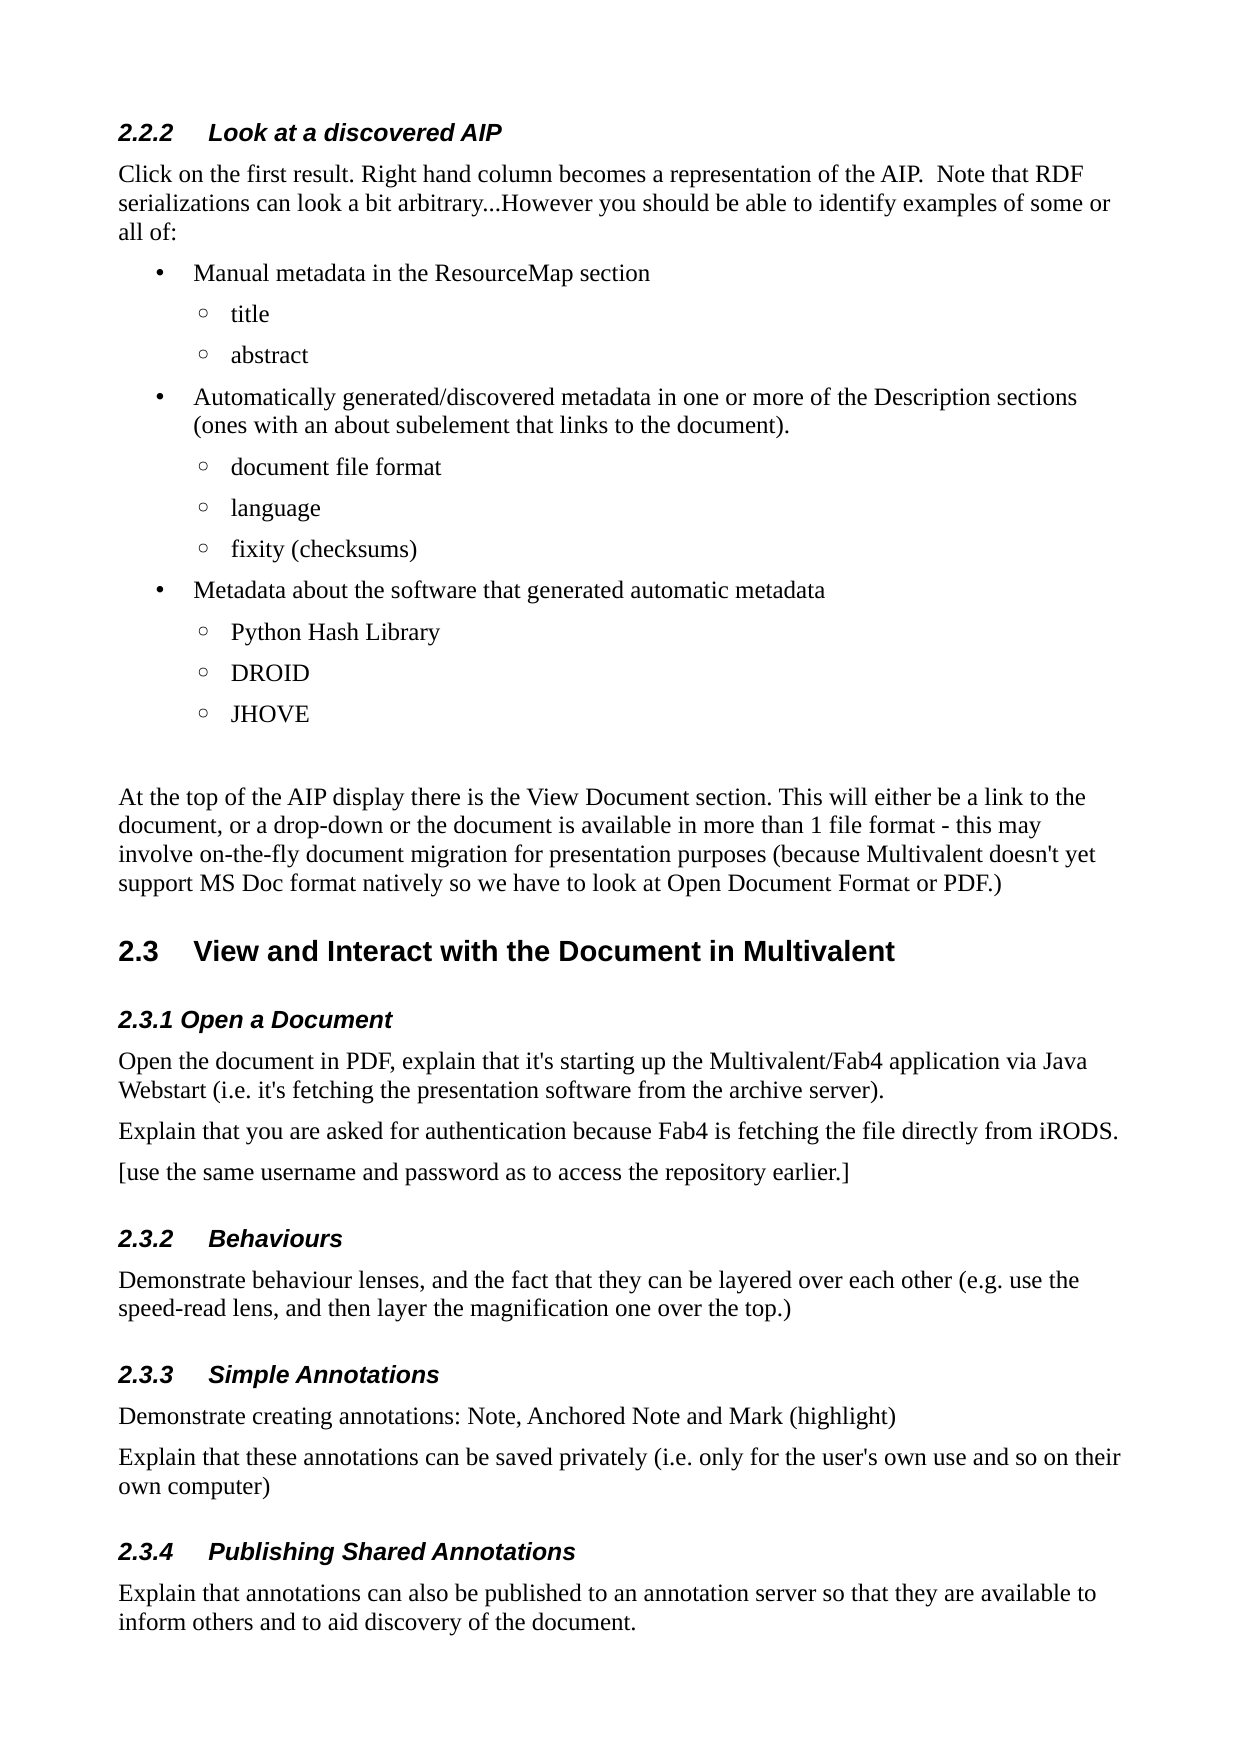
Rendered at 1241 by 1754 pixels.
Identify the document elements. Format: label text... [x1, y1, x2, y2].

subtitle 2.2.2 Look at a discovered AIP [118, 118, 1122, 147]
list DROID [193, 658, 1122, 687]
text At the top of the AIP display there is the View Document section. This will either be a link to the document, or a drop-down or the document is available in more than 1 file format - this may involve on-the-fly document migration for presentation purposes (because Multivalent doesn't yet support MS Doc format natively so we have to look at Open Document Format or PDF.) [118, 782, 1122, 897]
text Explain that you are asked for authentication because Fab4 is fetching the file directly from iRODS. [118, 1116, 1122, 1145]
text Open the document in PDF, explain that it's starting up the Multivalent/Fab4 application via Java Webstart (i.e. it's fetching the presentation software from the archive server). [118, 1046, 1122, 1104]
subtitle 2.3.1 Open a Document [118, 1005, 1122, 1034]
list JHOVE [193, 699, 1122, 728]
list Automatically generated/discovered metadata in one or more of the Description sections (ones with an about subelement that links to the document). [156, 382, 1122, 439]
text Click on the first result. Right hand column becomes a representation of the AIP. Note that RDF serializations can look a bit arbitrary...However you should be able to identify examples of some or all of: [118, 159, 1122, 245]
list title [193, 299, 1122, 328]
list document file format [193, 452, 1122, 480]
text Demonstrate behaviour lenses, and the fact that they can be layered over each other (e.g. use the speed-read lens, and then layer the magnification one over the top.) [118, 1265, 1122, 1322]
list Manual metadata in the ResourceMap section [156, 258, 1122, 287]
subtitle 2.3.4 Publishing Shared Annotations [118, 1537, 1122, 1566]
text Explain that these annotations can be saved privately (i.e. only for the user's own use and so on their own computer) [118, 1442, 1122, 1499]
list Metadata about the software that generated automatic metadata [156, 575, 1122, 604]
text Demonstrate creating annotations: Note, Anchored Note and Mark (highlight) [118, 1401, 1122, 1429]
list abstract [193, 340, 1122, 369]
text [use the same username and password as to access the repository earlier.] [118, 1157, 1122, 1186]
list language [193, 493, 1122, 522]
list Python Hash Library [193, 617, 1122, 645]
subtitle 2.3 View and Interact with the Document in Multivalent [118, 934, 1122, 968]
subtitle 2.3.3 Simple Annotations [118, 1360, 1122, 1388]
subtitle 2.3.2 Behaviours [118, 1224, 1122, 1252]
text Explain that annotations can also be published to an annotation server so that they are available to inform others and to aid discovery of the document. [118, 1578, 1122, 1636]
list fixity (checksums) [193, 534, 1122, 563]
